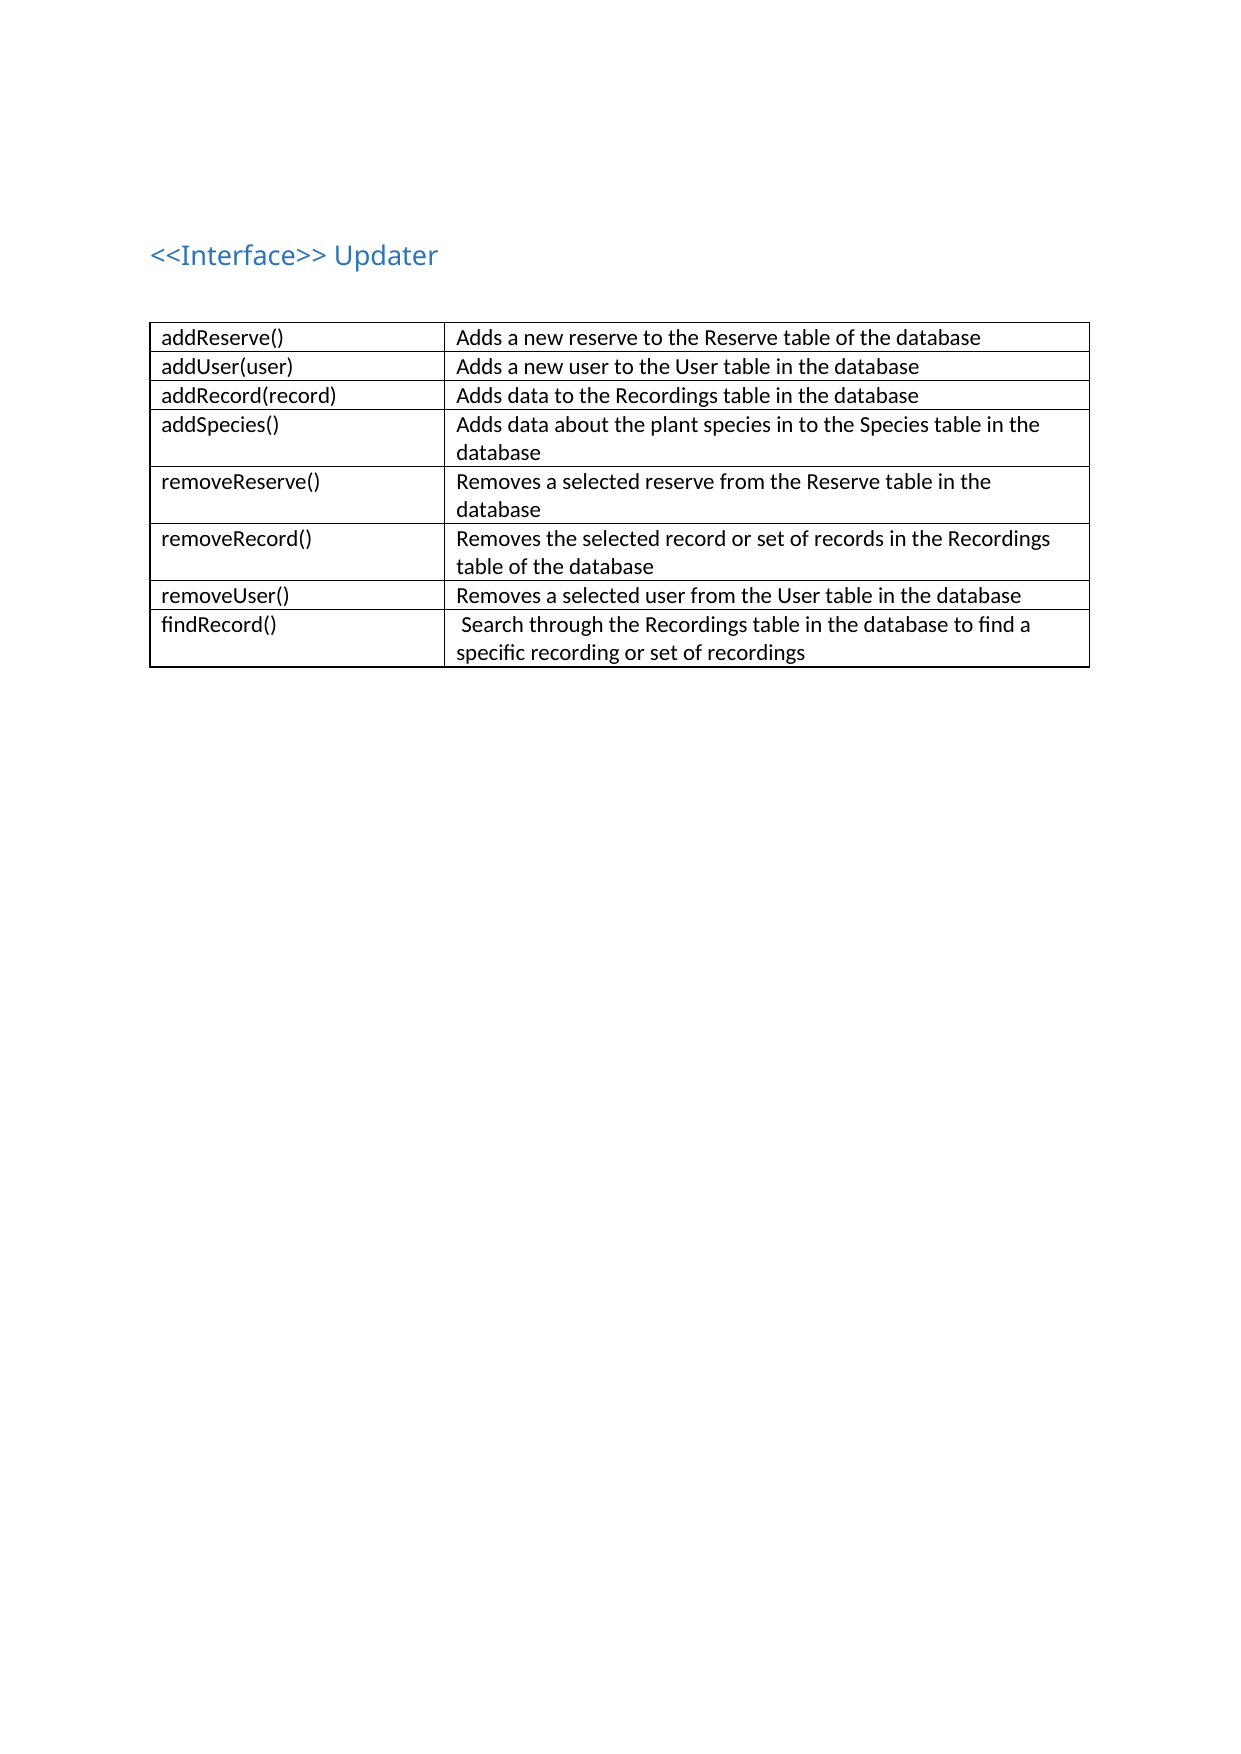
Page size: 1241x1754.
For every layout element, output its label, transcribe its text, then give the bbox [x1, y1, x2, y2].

table_cell removeReserve() [151, 467, 444, 523]
table_cell removeRecord() [151, 524, 444, 580]
table_cell findRecord() [151, 610, 444, 666]
subtitle <<Interface>> Updater [150, 236, 1090, 273]
table_header addReserve() [151, 323, 444, 351]
table_cell Removes the selected record or set of records in the Recordings table of the database [445, 524, 1089, 580]
table_cell addUser(user) [151, 352, 444, 380]
table_cell addSpecies() [151, 410, 444, 466]
table_header Adds a new reserve to the Reserve table of the database [445, 323, 1089, 351]
table_cell Search through the Recordings table in the database to find a specific recording or set of recordings [445, 610, 1089, 666]
table_cell removeUser() [151, 581, 444, 609]
table_cell Adds data about the plant species in to the Species table in the database [445, 410, 1089, 466]
table_cell Removes a selected user from the User table in the database [445, 581, 1089, 609]
table_cell Adds data to the Recordings table in the database [445, 381, 1089, 409]
table_cell addRecord(record) [151, 381, 444, 409]
table_cell Removes a selected reserve from the Reserve table in the database [445, 467, 1089, 523]
table_cell Adds a new user to the User table in the database [445, 352, 1089, 380]
